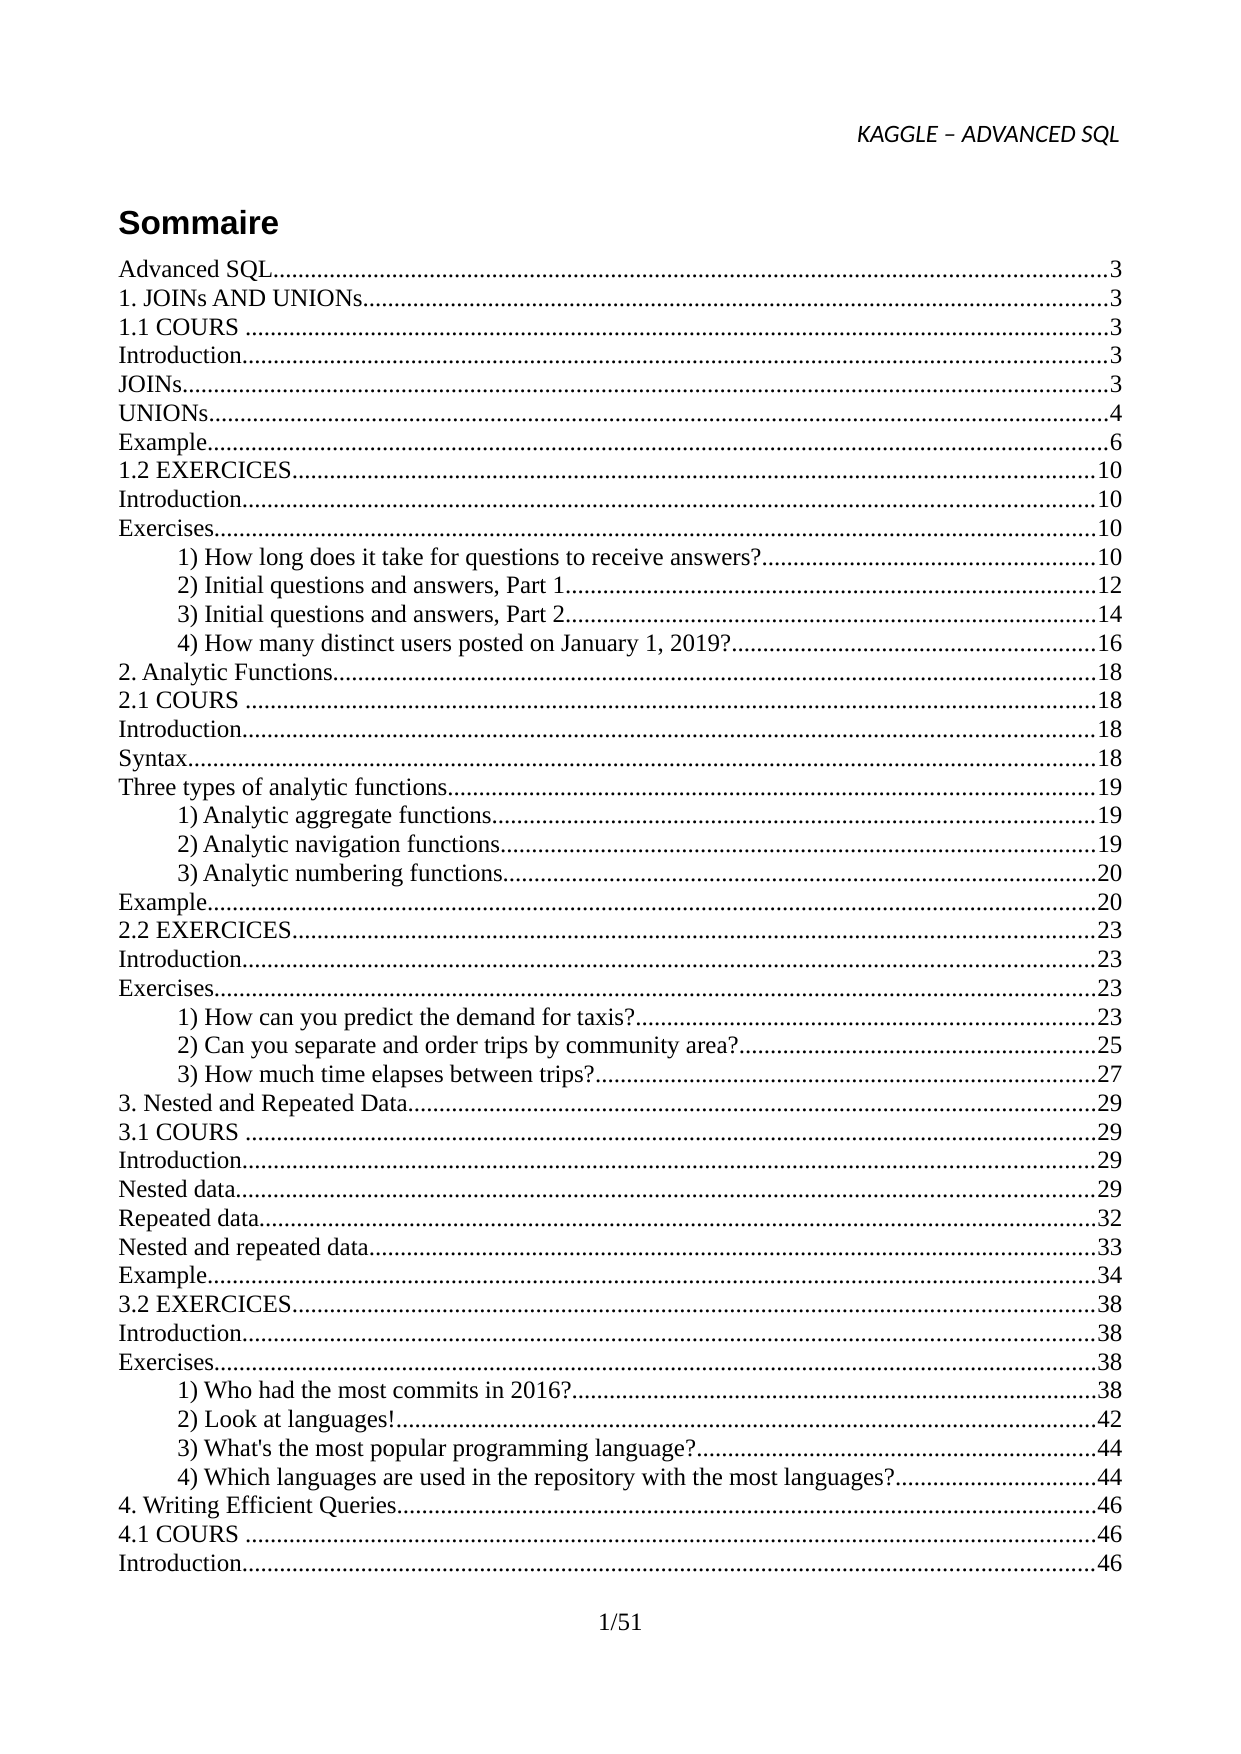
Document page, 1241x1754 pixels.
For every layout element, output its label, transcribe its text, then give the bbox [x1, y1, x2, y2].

text 1) Analytic aggregate functions 19 [177, 800, 1122, 829]
text Introduction 29 [118, 1145, 1122, 1174]
text Introduction 23 [118, 944, 1122, 973]
text Repeated data 32 [118, 1203, 1122, 1232]
text 3) How much time elapses between trips? 27 [177, 1059, 1122, 1088]
text Introduction 18 [118, 714, 1122, 743]
text 4) Which languages are used in the repository with the most languages? 44 [177, 1462, 1122, 1490]
text Example 6 [118, 427, 1122, 455]
text Example 20 [118, 887, 1122, 915]
text 1.1 COURS 3 [118, 312, 1122, 340]
text 2) Initial questions and answers, Part 1 12 [177, 570, 1122, 599]
text Introduction 3 [118, 340, 1122, 369]
text Syntax 18 [118, 743, 1122, 772]
text Nested and repeated data 33 [118, 1232, 1122, 1260]
text Introduction 10 [118, 484, 1122, 513]
text 2.2 EXERCICES 23 [118, 915, 1122, 944]
text Introduction 38 [118, 1318, 1122, 1347]
text 3.1 COURS 29 [118, 1117, 1122, 1145]
text Introduction 46 [118, 1548, 1122, 1577]
text Example 34 [118, 1260, 1122, 1289]
text 4.1 COURS 46 [118, 1519, 1122, 1548]
text UNIONs 4 [118, 398, 1122, 427]
text Exercises 23 [118, 973, 1122, 1002]
text Nested data 29 [118, 1174, 1122, 1203]
text 2. Analytic Functions 18 [118, 657, 1122, 685]
text Advanced SQL 3 [118, 254, 1122, 283]
text Exercises 38 [118, 1347, 1122, 1375]
text 3) Initial questions and answers, Part 2 14 [177, 599, 1122, 628]
text 2) Look at languages! 42 [177, 1404, 1122, 1433]
text 2) Can you separate and order trips by community area? 25 [177, 1030, 1122, 1059]
text JOINs 3 [118, 369, 1122, 398]
text 1) How can you predict the demand for taxis? 23 [177, 1002, 1122, 1030]
text 1. JOINs AND UNIONs 3 [118, 283, 1122, 312]
text 2.1 COURS 18 [118, 685, 1122, 714]
text Exercises 10 [118, 513, 1122, 542]
text 2) Analytic navigation functions 19 [177, 829, 1122, 858]
text 3) Analytic numbering functions 20 [177, 858, 1122, 887]
text Three types of analytic functions 19 [118, 772, 1122, 800]
text 4. Writing Efficient Queries 46 [118, 1490, 1122, 1519]
text 3. Nested and Repeated Data 29 [118, 1088, 1122, 1117]
text 1.2 EXERCICES 10 [118, 455, 1122, 484]
text 1) How long does it take for questions to receive answers? 10 [177, 542, 1122, 570]
text 1) Who had the most commits in 2016? 38 [177, 1375, 1122, 1404]
text 3.2 EXERCICES 38 [118, 1289, 1122, 1318]
text 4) How many distinct users posted on January 1, 2019? 16 [177, 628, 1122, 657]
subtitle Sommaire [118, 203, 1122, 242]
text 3) What's the most popular programming language? 44 [177, 1433, 1122, 1462]
